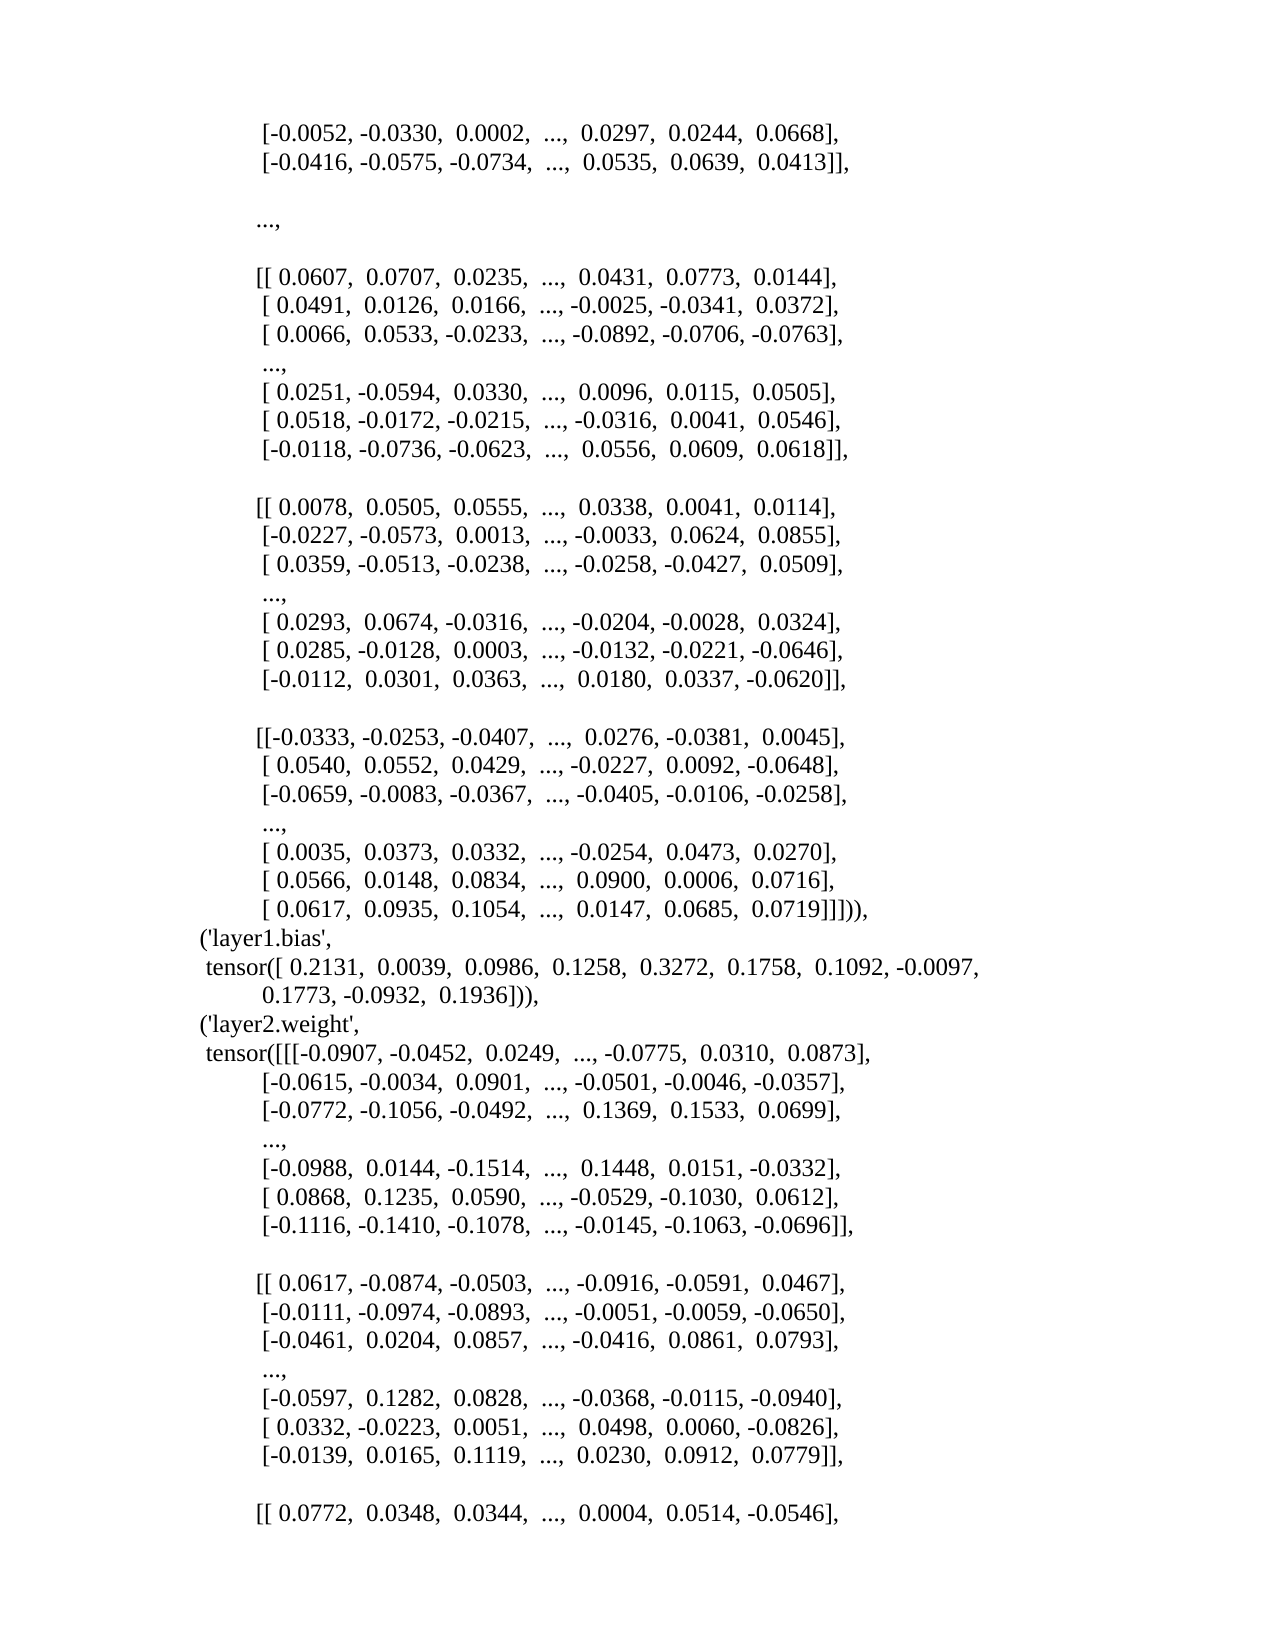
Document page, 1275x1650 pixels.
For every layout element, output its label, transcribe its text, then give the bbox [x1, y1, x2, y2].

text [ 0.0332, -0.0223, 0.0051, ..., 0.0498, 0.0060, -0.0826], [118, 1412, 1157, 1441]
text ..., [118, 204, 1157, 233]
text ..., [118, 1354, 1157, 1383]
text [ 0.0293, 0.0674, -0.0316, ..., -0.0204, -0.0028, 0.0324], [118, 607, 1157, 636]
text [[ 0.0607, 0.0707, 0.0235, ..., 0.0431, 0.0773, 0.0144], [118, 262, 1157, 291]
text [ 0.0617, 0.0935, 0.1054, ..., 0.0147, 0.0685, 0.0719]]])), [118, 894, 1157, 923]
text ('layer2.weight', [118, 1009, 1157, 1038]
text [ 0.0251, -0.0594, 0.0330, ..., 0.0096, 0.0115, 0.0505], [118, 377, 1157, 406]
text [-0.0772, -0.1056, -0.0492, ..., 0.1369, 0.1533, 0.0699], [118, 1096, 1157, 1124]
text [ 0.0566, 0.0148, 0.0834, ..., 0.0900, 0.0006, 0.0716], [118, 866, 1157, 894]
text [ 0.0540, 0.0552, 0.0429, ..., -0.0227, 0.0092, -0.0648], [118, 751, 1157, 779]
text [-0.0597, 0.1282, 0.0828, ..., -0.0368, -0.0115, -0.0940], [118, 1383, 1157, 1412]
text tensor([ 0.2131, 0.0039, 0.0986, 0.1258, 0.3272, 0.1758, 0.1092, -0.0097, [118, 952, 1157, 981]
text ..., [118, 1124, 1157, 1153]
text ..., [118, 348, 1157, 377]
text [-0.0615, -0.0034, 0.0901, ..., -0.0501, -0.0046, -0.0357], [118, 1067, 1157, 1096]
text [[ 0.0617, -0.0874, -0.0503, ..., -0.0916, -0.0591, 0.0467], [118, 1268, 1157, 1297]
text [[-0.0333, -0.0253, -0.0407, ..., 0.0276, -0.0381, 0.0045], [118, 722, 1157, 751]
text tensor([[[-0.0907, -0.0452, 0.0249, ..., -0.0775, 0.0310, 0.0873], [118, 1038, 1157, 1067]
text [-0.1116, -0.1410, -0.1078, ..., -0.0145, -0.1063, -0.0696]], [118, 1211, 1157, 1239]
text [-0.0227, -0.0573, 0.0013, ..., -0.0033, 0.0624, 0.0855], [118, 521, 1157, 549]
text [-0.0416, -0.0575, -0.0734, ..., 0.0535, 0.0639, 0.0413]], [118, 147, 1157, 176]
text [[ 0.0772, 0.0348, 0.0344, ..., 0.0004, 0.0514, -0.0546], [118, 1498, 1157, 1527]
text [ 0.0035, 0.0373, 0.0332, ..., -0.0254, 0.0473, 0.0270], [118, 837, 1157, 866]
text [ 0.0285, -0.0128, 0.0003, ..., -0.0132, -0.0221, -0.0646], [118, 636, 1157, 664]
text ..., [118, 808, 1157, 837]
text [ 0.0359, -0.0513, -0.0238, ..., -0.0258, -0.0427, 0.0509], [118, 549, 1157, 578]
text [-0.0659, -0.0083, -0.0367, ..., -0.0405, -0.0106, -0.0258], [118, 779, 1157, 808]
text [ 0.0868, 0.1235, 0.0590, ..., -0.0529, -0.1030, 0.0612], [118, 1182, 1157, 1211]
text 0.1773, -0.0932, 0.1936])), [118, 981, 1157, 1009]
text [-0.0139, 0.0165, 0.1119, ..., 0.0230, 0.0912, 0.0779]], [118, 1441, 1157, 1469]
text ('layer1.bias', [118, 923, 1157, 952]
text [ 0.0066, 0.0533, -0.0233, ..., -0.0892, -0.0706, -0.0763], [118, 319, 1157, 348]
text [-0.0118, -0.0736, -0.0623, ..., 0.0556, 0.0609, 0.0618]], [118, 434, 1157, 463]
text [[ 0.0078, 0.0505, 0.0555, ..., 0.0338, 0.0041, 0.0114], [118, 492, 1157, 521]
text [-0.0052, -0.0330, 0.0002, ..., 0.0297, 0.0244, 0.0668], [118, 118, 1157, 147]
text [ 0.0518, -0.0172, -0.0215, ..., -0.0316, 0.0041, 0.0546], [118, 406, 1157, 434]
text [-0.0112, 0.0301, 0.0363, ..., 0.0180, 0.0337, -0.0620]], [118, 664, 1157, 693]
text ..., [118, 578, 1157, 607]
text [-0.0461, 0.0204, 0.0857, ..., -0.0416, 0.0861, 0.0793], [118, 1326, 1157, 1354]
text [ 0.0491, 0.0126, 0.0166, ..., -0.0025, -0.0341, 0.0372], [118, 291, 1157, 319]
text [-0.0111, -0.0974, -0.0893, ..., -0.0051, -0.0059, -0.0650], [118, 1297, 1157, 1326]
text [-0.0988, 0.0144, -0.1514, ..., 0.1448, 0.0151, -0.0332], [118, 1153, 1157, 1182]
